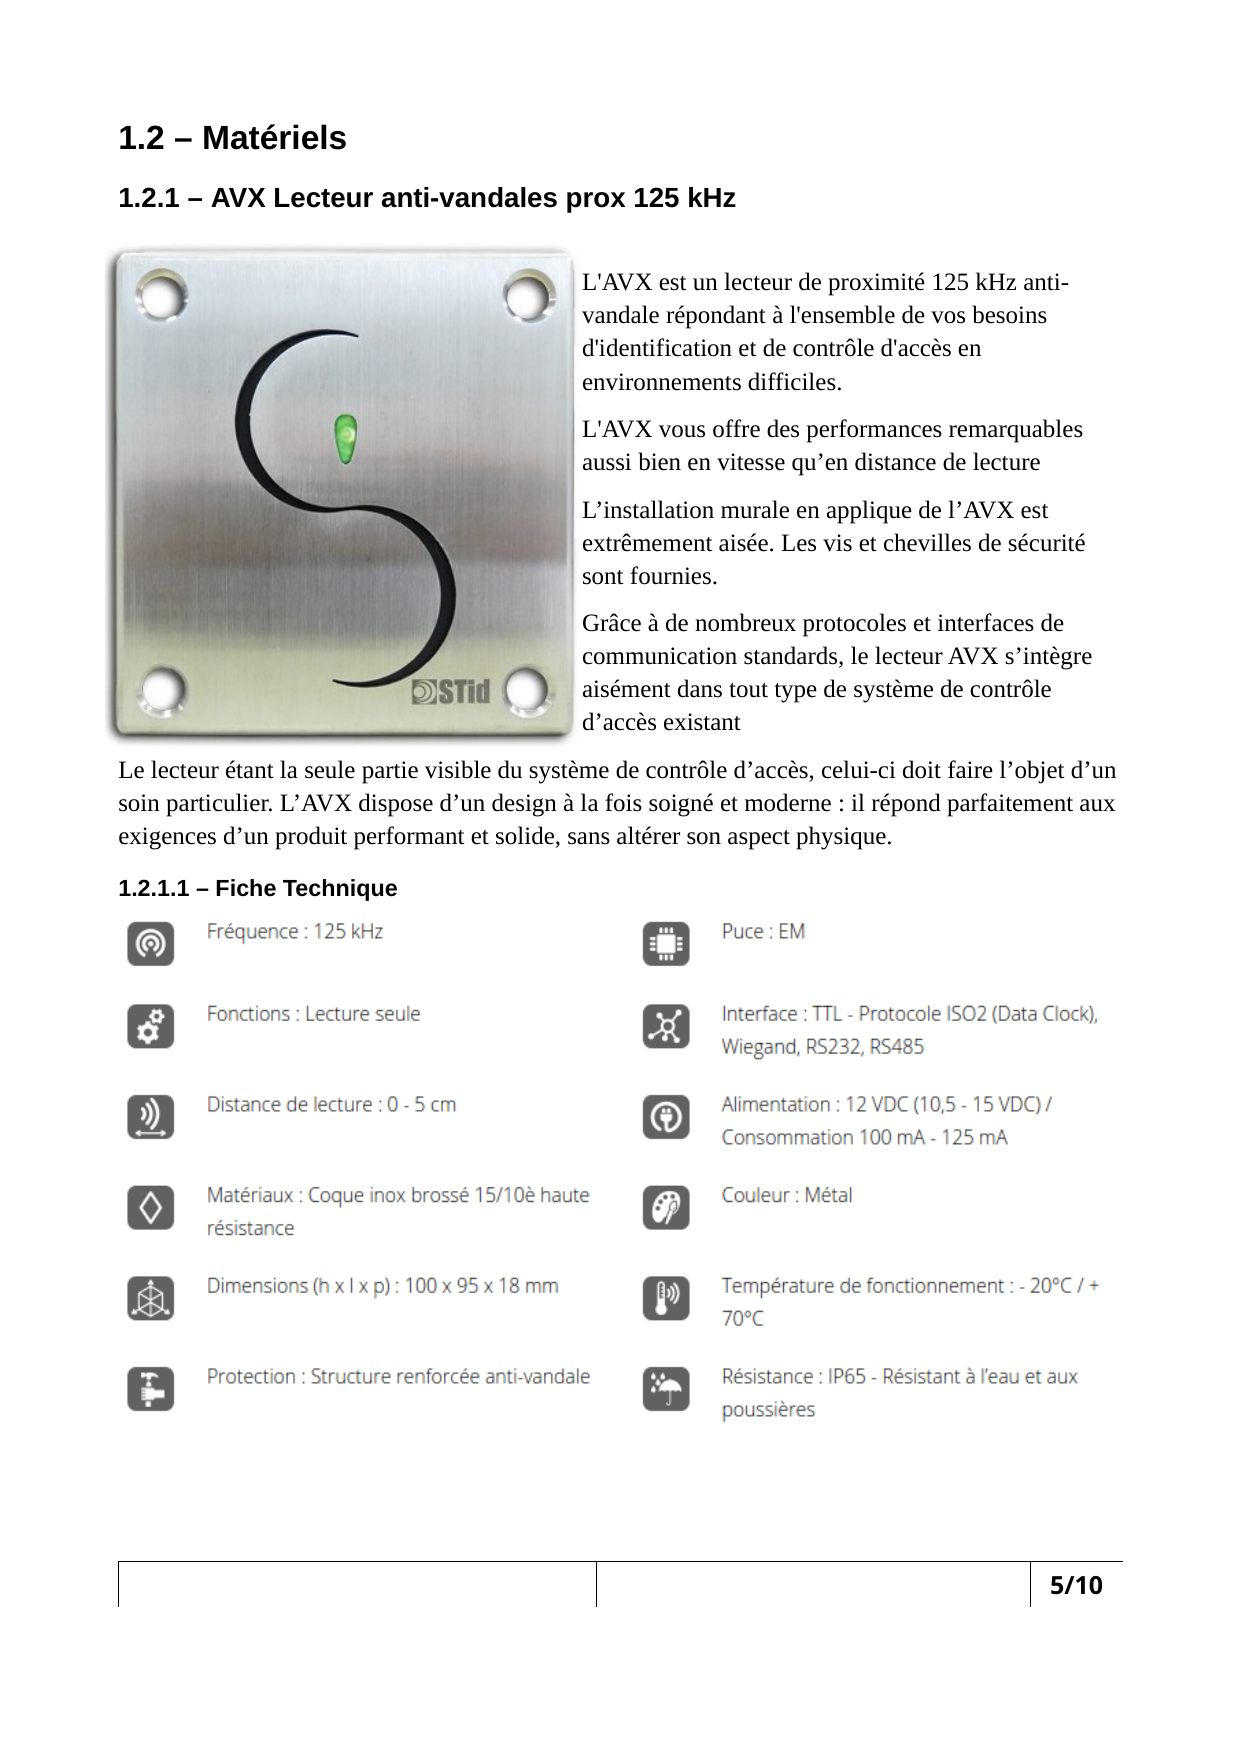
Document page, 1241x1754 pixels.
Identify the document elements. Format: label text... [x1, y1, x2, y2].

text Le lecteur étant la seule partie visible du système de contrôle d’accès, celui-ci doit faire l’objet d’un soin particulier. L’AVX dispose d’un design à la fois soigné et moderne : il répond parfaitement aux exigences d’un produit performant et solide, sans altérer son aspect physique. [118, 755, 1122, 850]
subtitle 1.2 – Matériels [118, 118, 1122, 157]
subtitle 1.2.1.1 – Fiche Technique [118, 875, 1122, 902]
text L'AVX est un lecteur de proximité 125 kHz anti-vandale répondant à l'ensemble de vos besoins d'identification et de contrôle d'accès en environnements difficiles. [582, 267, 1122, 395]
subtitle 1.2.1 – AVX Lecteur anti-vandales prox 125 kHz [118, 182, 1122, 214]
text L'AVX vous offre des performances remarquables aussi bien en vitesse qu’en distance de lecture [582, 414, 1122, 476]
text L’installation murale en applique de l’AVX est extrêmement aisée. Les vis et chevilles de sécurité sont fournies. [582, 495, 1122, 589]
text Grâce à de nombreux protocoles et interfaces de communication standards, le lecteur AVX s’intègre aisément dans tout type de système de contrôle d’accès existant [582, 608, 1122, 736]
picture [104, 243, 582, 748]
picture [118, 907, 1123, 1440]
